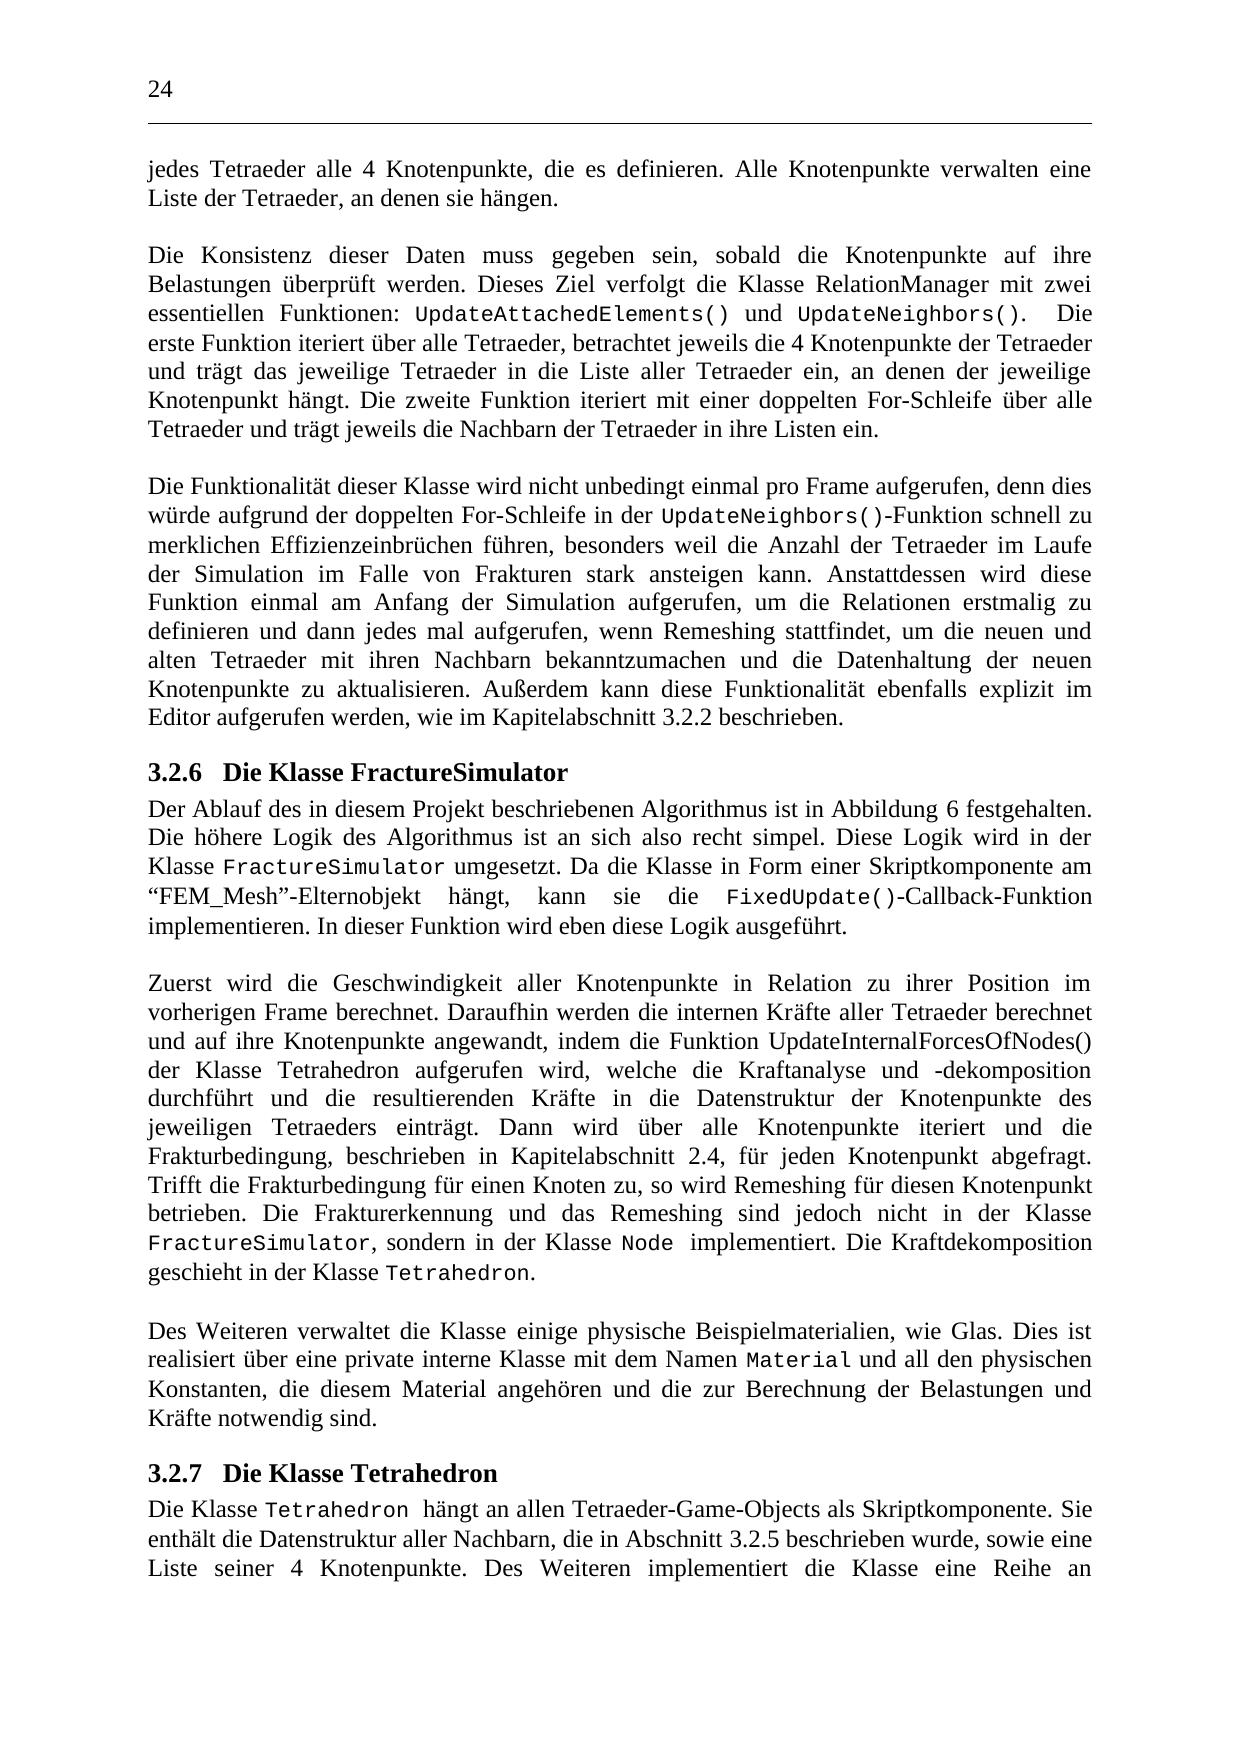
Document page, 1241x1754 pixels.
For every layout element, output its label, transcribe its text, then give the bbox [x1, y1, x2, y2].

subtitle Die Klasse Tetrahedron [148, 1457, 1092, 1488]
text Der Ablauf des in diesem Projekt beschriebenen Algorithmus ist in Abbildung 6 festgehalten. Die höhere Logik des Algorithmus ist an sich also recht simpel. Diese Logik wird in der Klasse FractureSimulator umgesetzt. Da die Klasse in Form einer Skriptkomponente am “FEM_Mesh”-Elternobjekt hängt, kann sie die FixedUpdate()-Callback-Funktion implementieren. In dieser Funktion wird eben diese Logik ausgeführt. [148, 794, 1092, 940]
text Die Klasse Tetrahedron hängt an allen Tetraeder-Game-Objects als Skriptkomponente. Sie enthält die Datenstruktur aller Nachbarn, die in Abschnitt 3.2.5 beschrieben wurde, sowie eine Liste seiner 4 Knotenpunkte. Des Weiteren implementiert die Klasse eine Reihe an [148, 1494, 1092, 1582]
text Die Konsistenz dieser Daten muss gegeben sein, sobald die Knotenpunkte auf ihre Belastungen überprüft werden. Dieses Ziel verfolgt die Klasse RelationManager mit zwei essentiellen Funktionen: UpdateAttachedElements() und UpdateNeighbors(). Die erste Funktion iteriert über alle Tetraeder, betrachtet jeweils die 4 Knotenpunkte der Tetraeder und trägt das jeweilige Tetraeder in die Liste aller Tetraeder ein, an denen der jeweilige Knotenpunkt hängt. Die zweite Funktion iteriert mit einer doppelten For-Schleife über alle Tetraeder und trägt jeweils die Nachbarn der Tetraeder in ihre Listen ein. [148, 240, 1092, 443]
subtitle Die Klasse FractureSimulator [148, 756, 1092, 787]
text Die Funktionalität dieser Klasse wird nicht unbedingt einmal pro Frame aufgerufen, denn dies würde aufgrund der doppelten For-Schleife in der UpdateNeighbors()-Funktion schnell zu merklichen Effizienzeinbrüchen führen, besonders weil die Anzahl der Tetraeder im Laufe der Simulation im Falle von Frakturen stark ansteigen kann. Anstattdessen wird diese Funktion einmal am Anfang der Simulation aufgerufen, um die Relationen erstmalig zu definieren und dann jedes mal aufgerufen, wenn Remeshing stattfindet, um die neuen und alten Tetraeder mit ihren Nachbarn bekanntzumachen und die Datenhaltung der neuen Knotenpunkte zu aktualisieren. Außerdem kann diese Funktionalität ebenfalls explizit im Editor aufgerufen werden, wie im Kapitelabschnitt 3.2.2 beschrieben. [148, 471, 1092, 731]
text Des Weiteren verwaltet die Klasse einige physische Beispielmaterialien, wie Glas. Dies ist realisiert über eine private interne Klasse mit dem Namen Material und all den physischen Konstanten, die diesem Material angehören und die zur Berechnung der Belastungen und Kräfte notwendig sind. [148, 1316, 1092, 1432]
text Zuerst wird die Geschwindigkeit aller Knotenpunkte in Relation zu ihrer Position im vorherigen Frame berechnet. Daraufhin werden die internen Kräfte aller Tetraeder berechnet und auf ihre Knotenpunkte angewandt, indem die Funktion UpdateInternalForcesOfNodes() der Klasse Tetrahedron aufgerufen wird, welche die Kraftanalyse und -dekomposition durchführt und die resultierenden Kräfte in die Datenstruktur der Knotenpunkte des jeweiligen Tetraeders einträgt. Dann wird über alle Knotenpunkte iteriert und die Frakturbedingung, beschrieben in Kapitelabschnitt 2.4, für jeden Knotenpunkt abgefragt. Trifft die Frakturbedingung für einen Knoten zu, so wird Remeshing für diesen Knotenpunkt betrieben. Die Frakturerkennung und das Remeshing sind jedoch nicht in der Klasse FractureSimulator, sondern in der Klasse Node implementiert. Die Kraftdekomposition geschieht in der Klasse Tetrahedron. [148, 968, 1092, 1287]
text jedes Tetraeder alle 4 Knotenpunkte, die es definieren. Alle Knotenpunkte verwalten eine Liste der Tetraeder, an denen sie hängen. [148, 154, 1092, 211]
